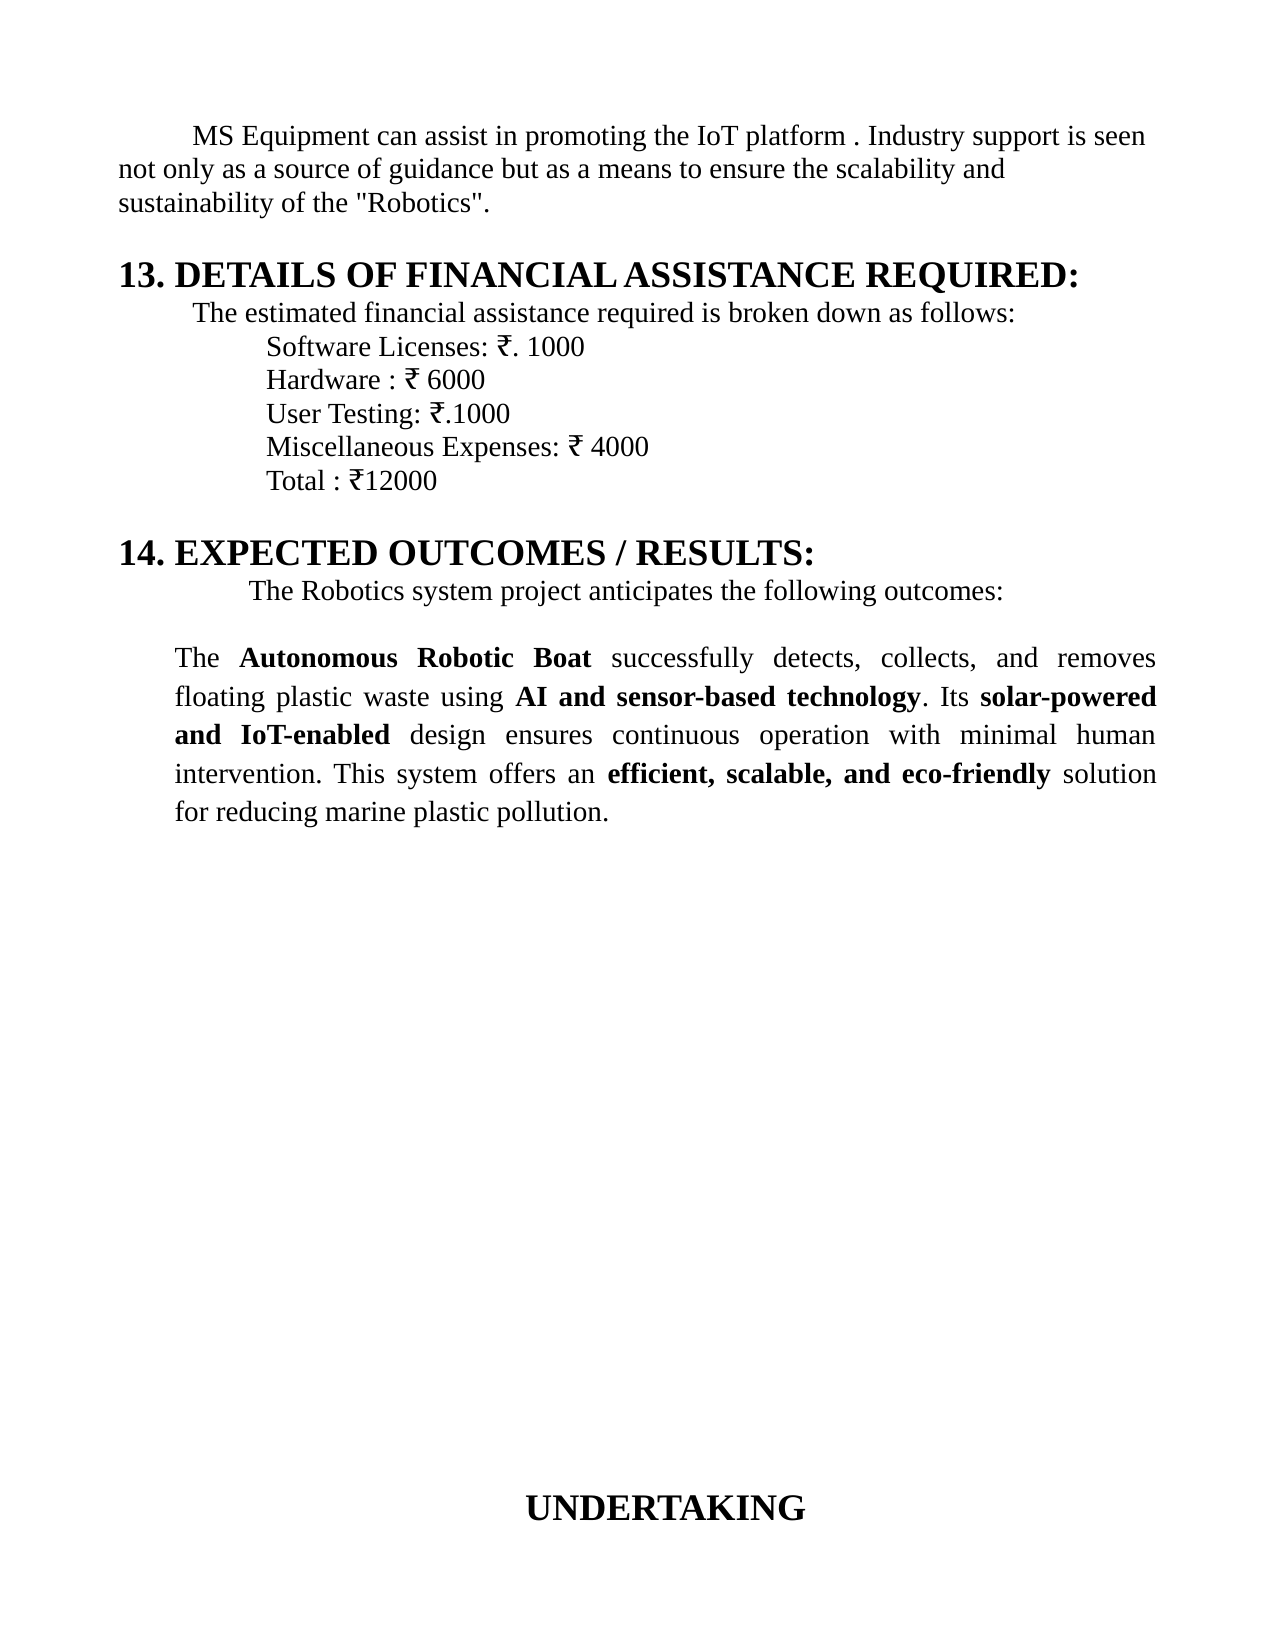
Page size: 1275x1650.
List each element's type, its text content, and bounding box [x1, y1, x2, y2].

text The estimated financial assistance required is broken down as follows: [118, 295, 1157, 329]
text The Robotics system project anticipates the following outcomes: [174, 573, 1157, 607]
text Miscellaneous Expenses: ₹ 4000 [118, 429, 1157, 463]
text UNDERTAKING [174, 1485, 1157, 1528]
text Total : ₹12000 [118, 463, 1157, 497]
text MS Equipment can assist in promoting the IoT platform . Industry support is seen not only as a source of guidance but as a means to ensure the scalability and sustainability of the "Robotics". [118, 118, 1157, 219]
text Software Licenses: ₹. 1000 [118, 329, 1157, 362]
text 13. DETAILS OF FINANCIAL ASSISTANCE REQUIRED: [118, 252, 1157, 295]
text User Testing: ₹.1000 [118, 396, 1157, 429]
text Hardware : ₹ 6000 [118, 362, 1157, 396]
text 14. EXPECTED OUTCOMES / RESULTS: [118, 530, 1157, 573]
text The Autonomous Robotic Boat successfully detects, collects, and removes floating plastic waste using AI and sensor-based technology. Its solar-powered and IoT-enabled design ensures continuous operation with minimal human intervention. This system offers an efficient, scalable, and eco-friendly solution for reducing marine plastic pollution. [174, 640, 1157, 828]
